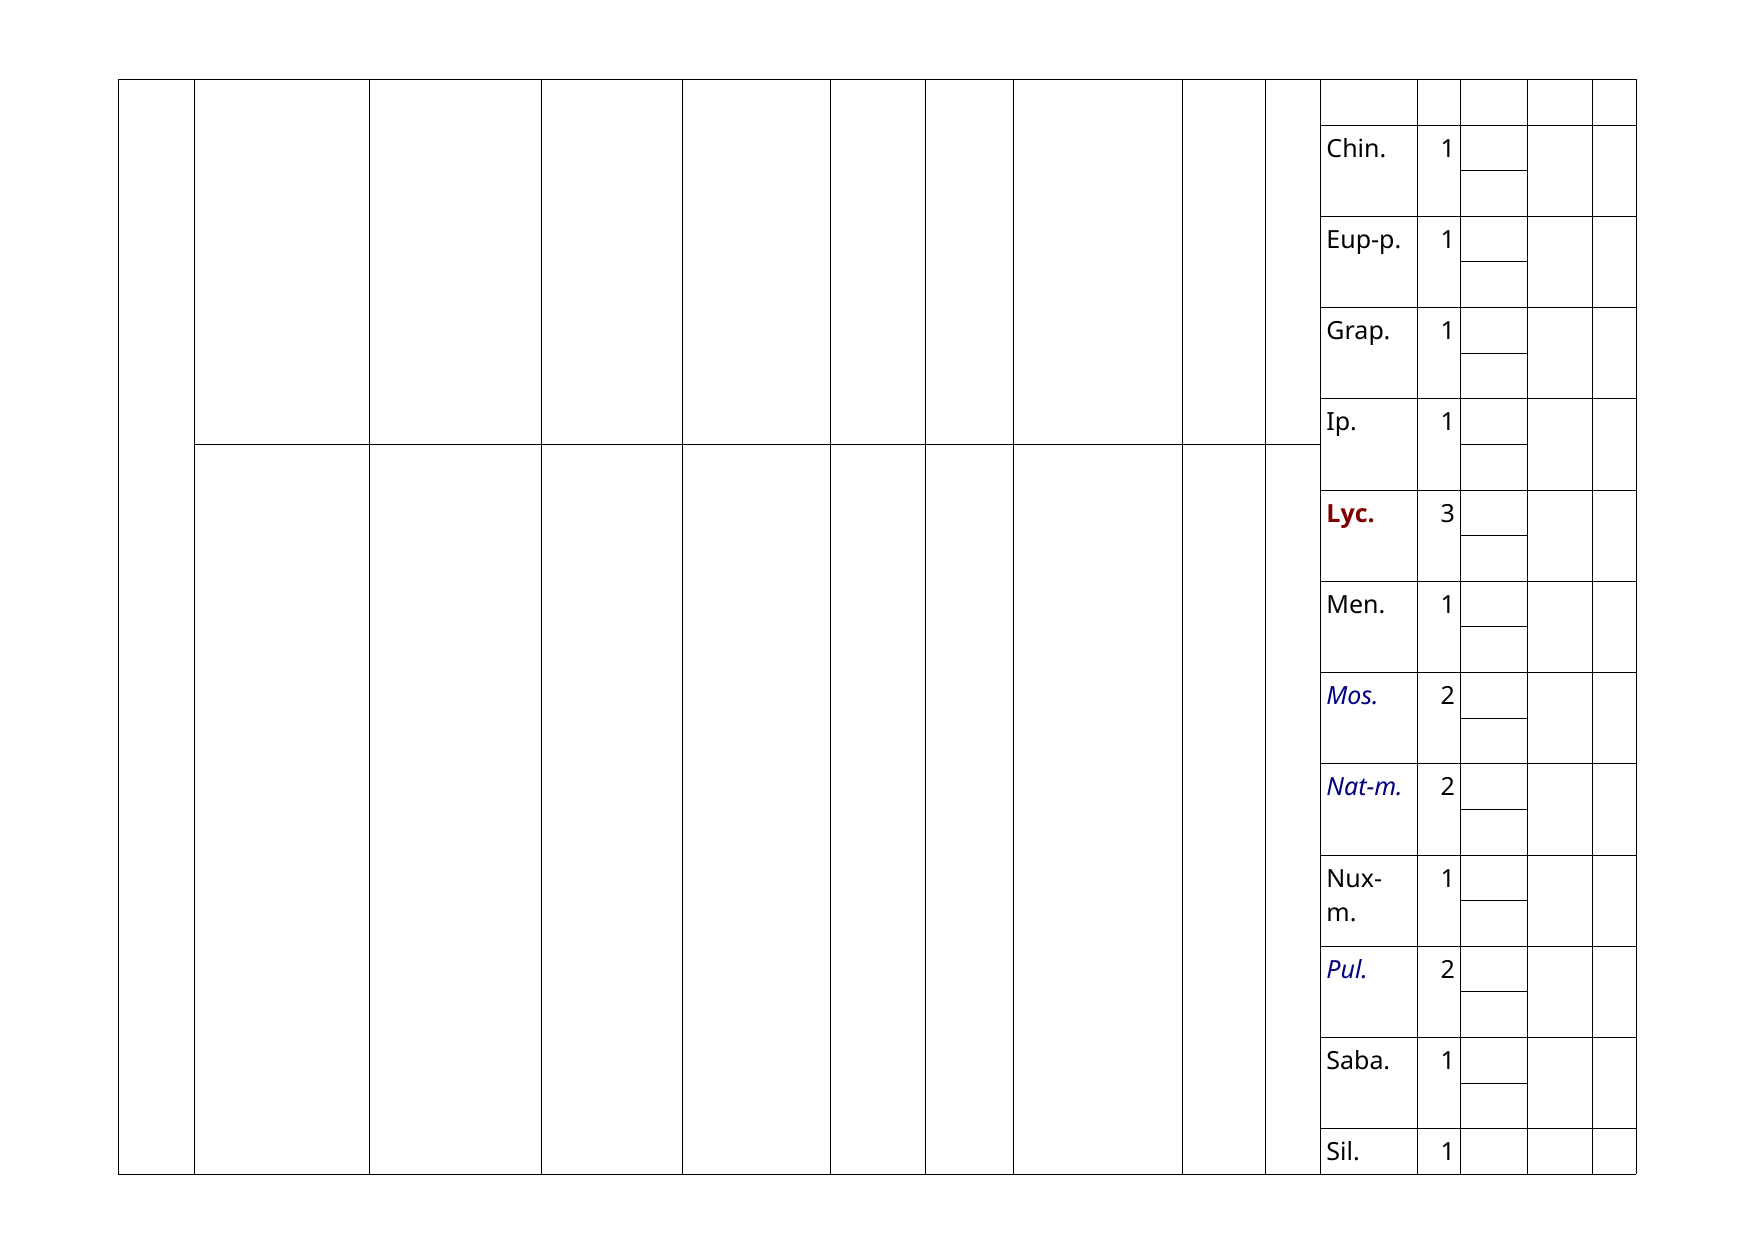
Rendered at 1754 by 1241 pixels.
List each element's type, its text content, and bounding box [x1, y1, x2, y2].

table_cell [1321, 80, 1417, 124]
table_cell [1593, 856, 1636, 946]
table_cell [1528, 1038, 1592, 1128]
table_cell [1528, 947, 1592, 1037]
table_cell [1593, 80, 1636, 124]
table_cell [1461, 719, 1527, 763]
table_cell [1593, 217, 1636, 307]
table_cell [1461, 673, 1527, 718]
table_cell [542, 80, 682, 444]
table_cell 2 [1418, 764, 1460, 854]
table_cell [195, 80, 369, 444]
table_cell [1014, 80, 1182, 444]
table_cell 1 [1418, 308, 1460, 398]
table_cell Lyc. [1321, 491, 1417, 581]
table_cell [1593, 308, 1636, 398]
table_cell [1461, 217, 1527, 261]
table_cell [1461, 308, 1527, 353]
table_cell [1461, 445, 1527, 489]
table_cell [1461, 810, 1527, 854]
table_cell [1461, 80, 1527, 124]
table_cell [1461, 491, 1527, 535]
table_cell 2 [1418, 673, 1460, 763]
table_cell [1461, 1129, 1527, 1174]
table_cell [1461, 901, 1527, 946]
table_cell [1183, 80, 1265, 444]
table_cell 1 [1418, 582, 1460, 672]
table_cell [1528, 764, 1592, 854]
table_cell [1461, 582, 1527, 626]
table_cell [1593, 582, 1636, 672]
table_cell [683, 80, 830, 444]
table_cell Mos. [1321, 673, 1417, 763]
table_cell [1528, 1129, 1592, 1174]
table_cell [1528, 399, 1592, 489]
table_cell [926, 80, 1013, 444]
table_cell [195, 445, 369, 1174]
table_cell [1418, 80, 1460, 124]
table_cell 1 [1418, 1129, 1460, 1174]
table_cell [1593, 764, 1636, 854]
table_cell [1461, 354, 1527, 398]
table_cell [1461, 1038, 1527, 1083]
table_cell [926, 445, 1013, 1174]
table_cell Saba. [1321, 1038, 1417, 1128]
table_cell [1528, 217, 1592, 307]
table_cell [1461, 262, 1527, 307]
table_cell 1 [1418, 856, 1460, 946]
table_cell [1461, 1084, 1527, 1128]
table_cell [1593, 947, 1636, 1037]
table_cell [683, 445, 830, 1174]
table_cell [831, 445, 925, 1174]
table_cell [1528, 126, 1592, 216]
table_cell Nat-m. [1321, 764, 1417, 854]
table_cell [1461, 856, 1527, 900]
table_cell [370, 445, 541, 1174]
table_cell [1593, 673, 1636, 763]
table_cell 1 [1418, 399, 1460, 489]
table_cell [1461, 126, 1527, 170]
table_cell 1 [1418, 217, 1460, 307]
table_cell [831, 80, 925, 444]
table_cell [370, 80, 541, 444]
table_cell [1461, 764, 1527, 809]
table_cell 3 [1418, 491, 1460, 581]
table_cell Ip. [1321, 399, 1417, 489]
table_cell Pul. [1321, 947, 1417, 1037]
table_cell 2 [1418, 947, 1460, 1037]
table_cell [1528, 308, 1592, 398]
table_cell [1593, 399, 1636, 489]
table_cell [1461, 536, 1527, 581]
table_cell [1593, 1129, 1636, 1174]
table_cell Sil. [1321, 1129, 1417, 1174]
table_cell [1461, 947, 1527, 991]
table_cell Grap. [1321, 308, 1417, 398]
table_cell [1014, 445, 1182, 1174]
table_cell [1461, 399, 1527, 444]
table_cell Chin. [1321, 126, 1417, 216]
table_cell [1528, 582, 1592, 672]
table_cell [1528, 856, 1592, 946]
table_cell [542, 445, 682, 1174]
table_cell [1528, 80, 1592, 124]
table_cell [1266, 445, 1320, 1174]
table_cell [1593, 491, 1636, 581]
table_cell Nux-m. [1321, 856, 1417, 946]
table_cell [1183, 445, 1265, 1174]
table_cell 1 [1418, 1038, 1460, 1128]
table_cell [1461, 992, 1527, 1037]
table_cell [1528, 491, 1592, 581]
table_cell [1528, 673, 1592, 763]
table_cell 1 [1418, 126, 1460, 216]
table_cell [1266, 80, 1320, 444]
table_cell [119, 80, 194, 1174]
table_cell Eup-p. [1321, 217, 1417, 307]
table_cell [1593, 126, 1636, 216]
table_cell Men. [1321, 582, 1417, 672]
table_cell [1593, 1038, 1636, 1128]
table_cell [1461, 627, 1527, 672]
table_cell [1461, 171, 1527, 216]
